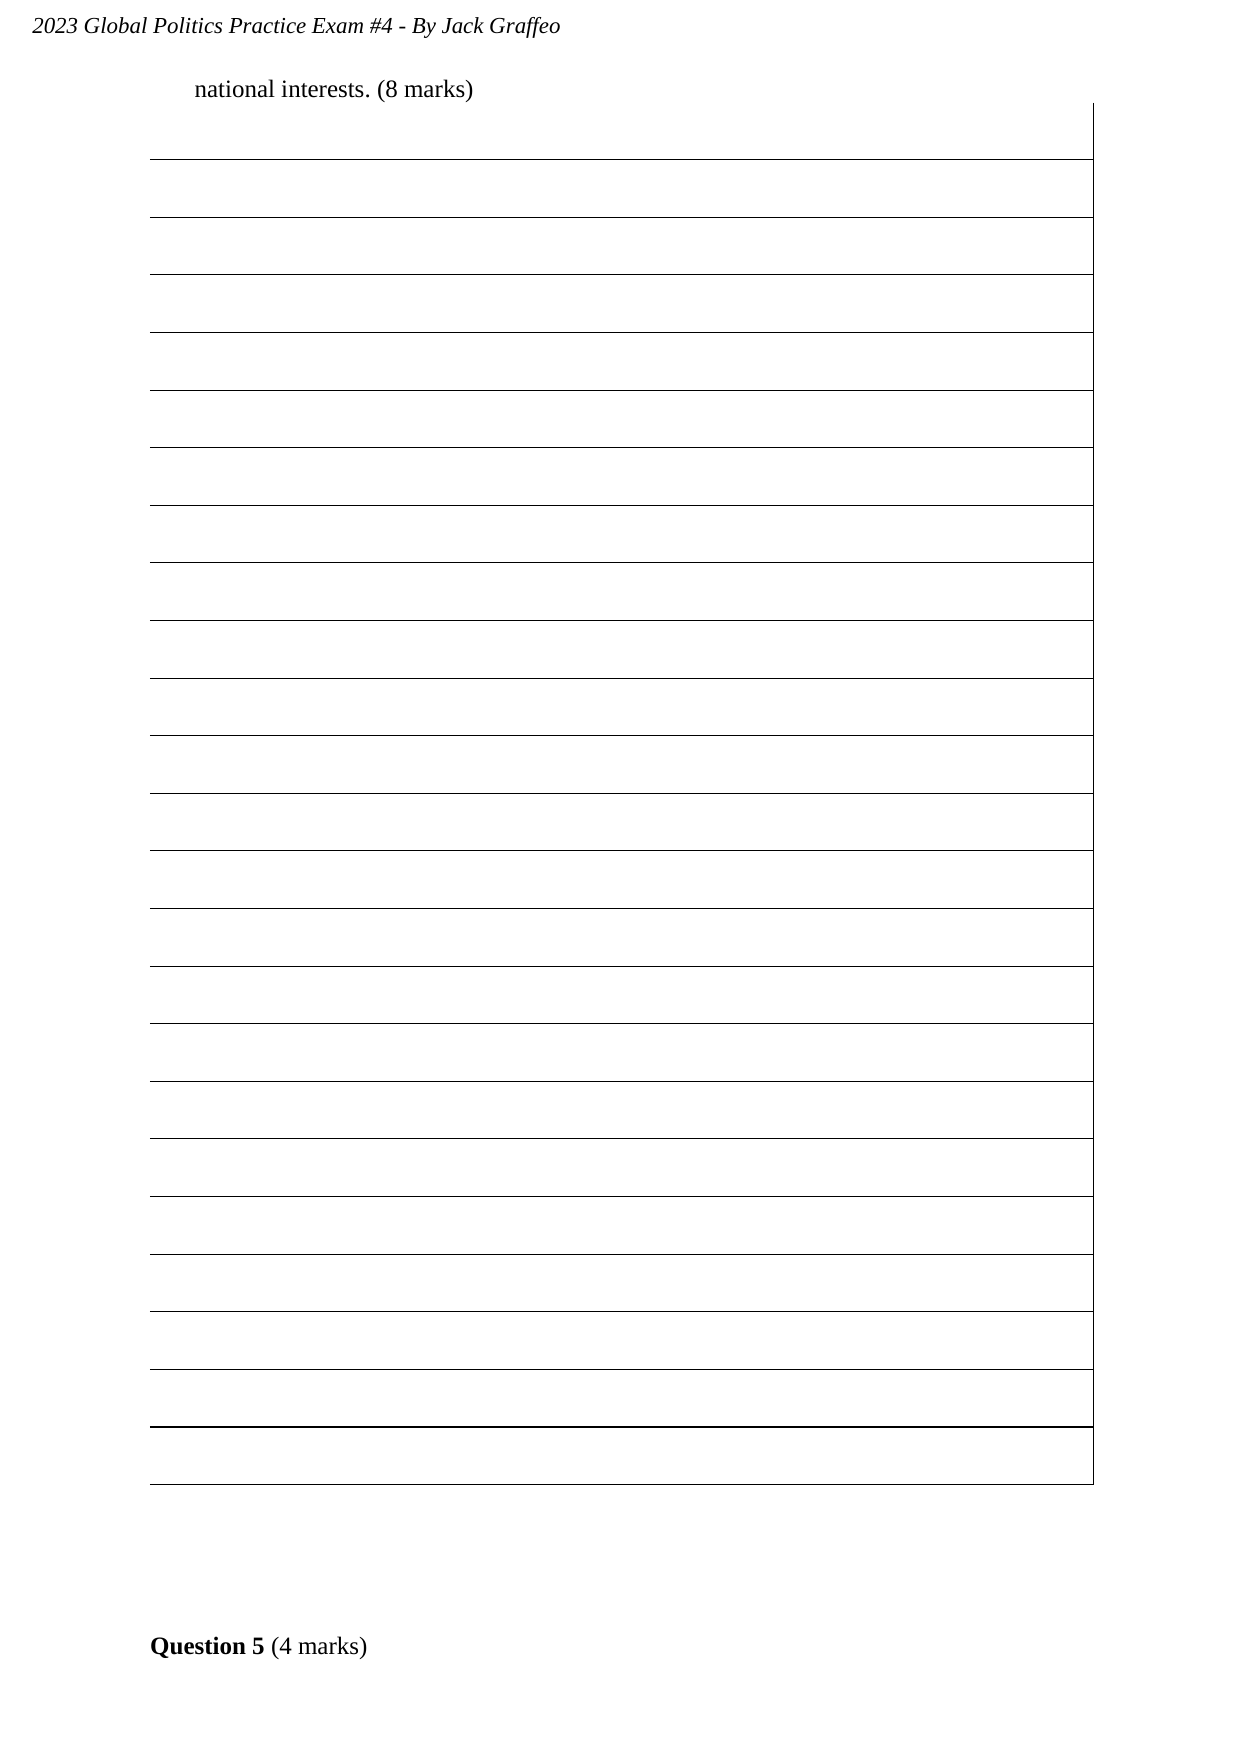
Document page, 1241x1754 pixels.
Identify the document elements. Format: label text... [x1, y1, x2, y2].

table_cell [150, 160, 1093, 217]
table_cell [150, 736, 1093, 793]
table_cell [150, 1370, 1093, 1426]
table_cell [150, 1255, 1093, 1311]
table_cell [150, 563, 1093, 620]
table_cell [150, 794, 1093, 850]
text Question 5 (4 marks) [150, 1631, 1090, 1660]
table_cell [150, 275, 1093, 332]
table_cell [150, 448, 1093, 505]
list national interests. (8 marks) [157, 74, 1090, 102]
table_cell [150, 1024, 1093, 1081]
table_cell [150, 1312, 1093, 1369]
table_cell [150, 679, 1093, 735]
table_cell [150, 506, 1093, 562]
table_cell [150, 1197, 1093, 1253]
table_cell [150, 967, 1093, 1023]
table_cell [150, 1139, 1093, 1196]
table_cell [150, 1082, 1093, 1138]
table_cell [150, 391, 1093, 447]
table_header [150, 103, 1093, 159]
table_cell [150, 333, 1093, 389]
table_cell [150, 1428, 1093, 1484]
table_cell [150, 218, 1093, 274]
table_cell [150, 909, 1093, 966]
table_cell [150, 851, 1093, 908]
table_cell [150, 621, 1093, 677]
